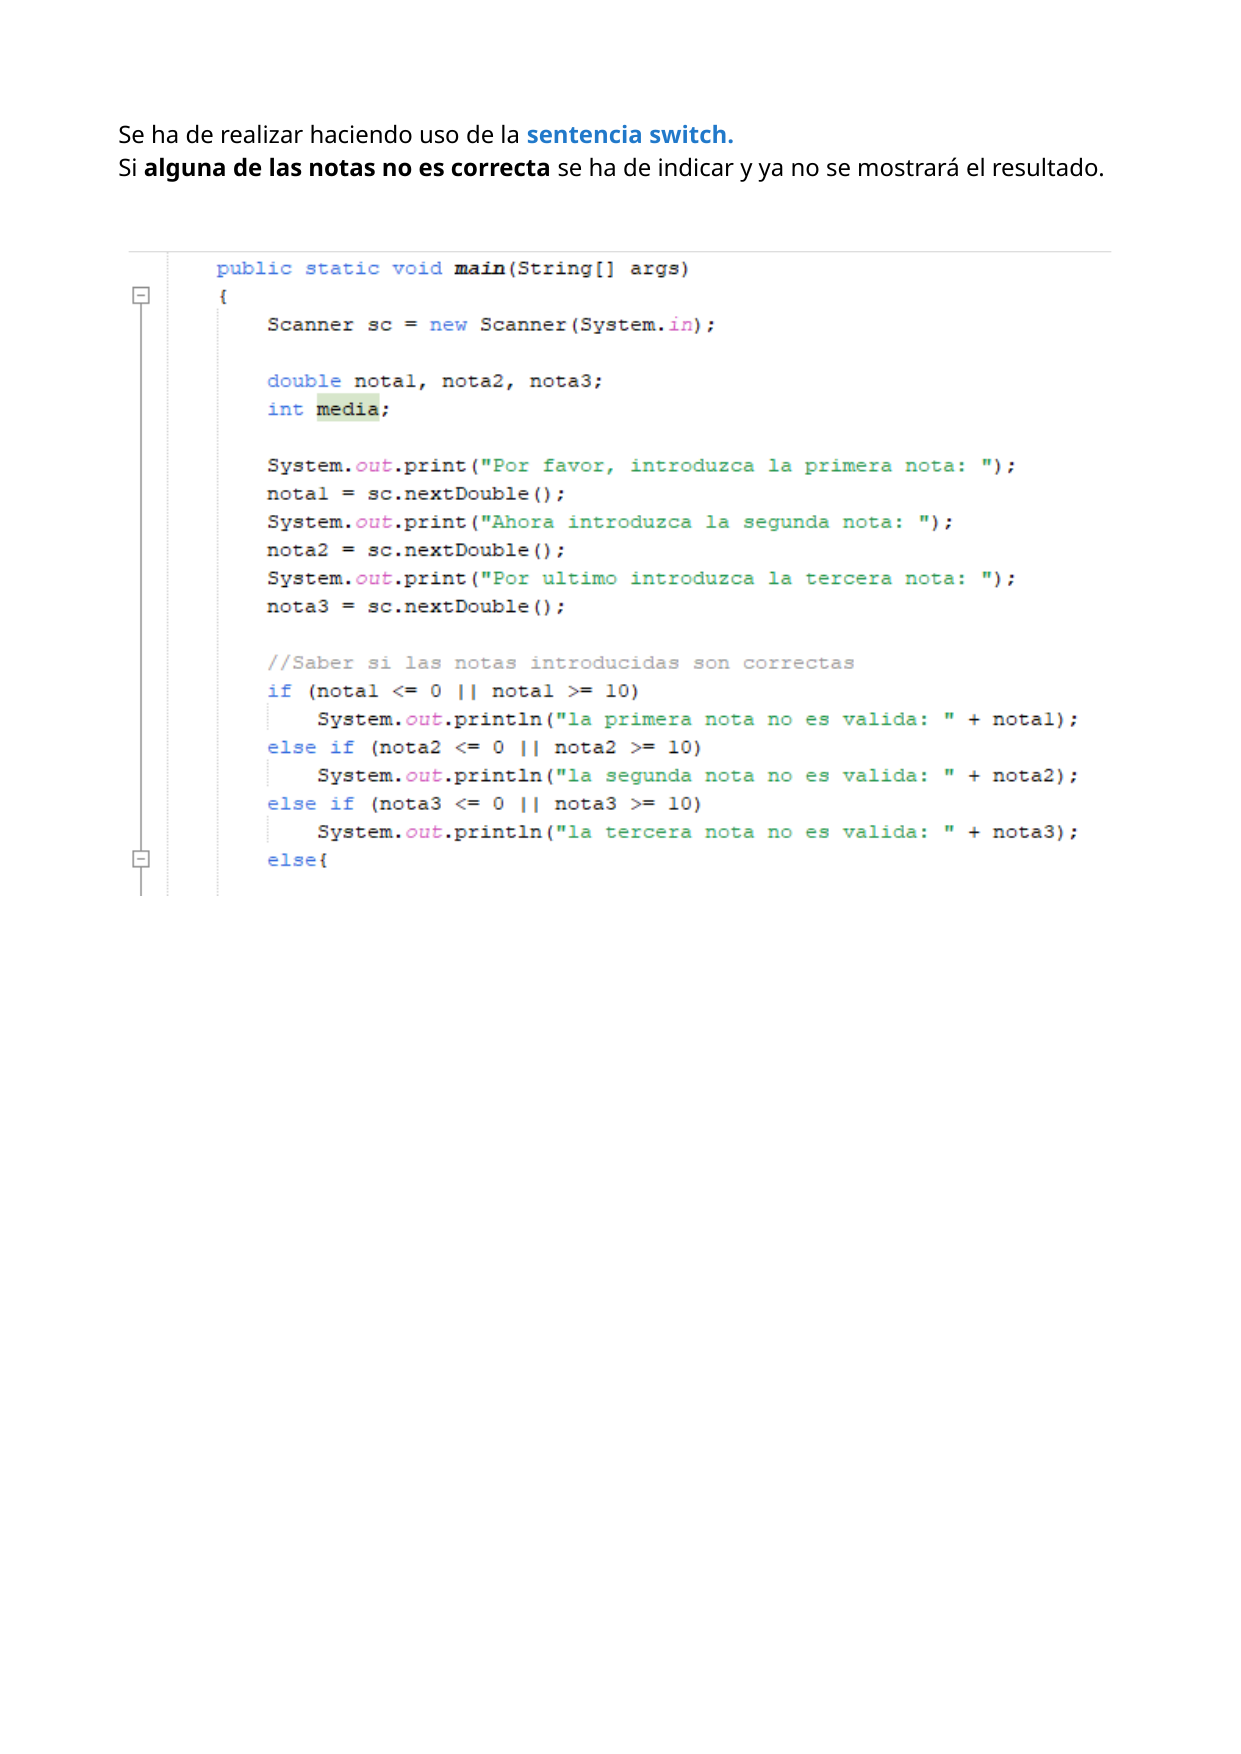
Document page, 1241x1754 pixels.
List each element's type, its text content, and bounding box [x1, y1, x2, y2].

text Se ha de realizar haciendo uso de la sentencia switch. [118, 118, 1122, 151]
picture [128, 251, 1112, 896]
text Si alguna de las notas no es correcta se ha de indicar y ya no se mostrará el resultado. [118, 151, 1122, 183]
